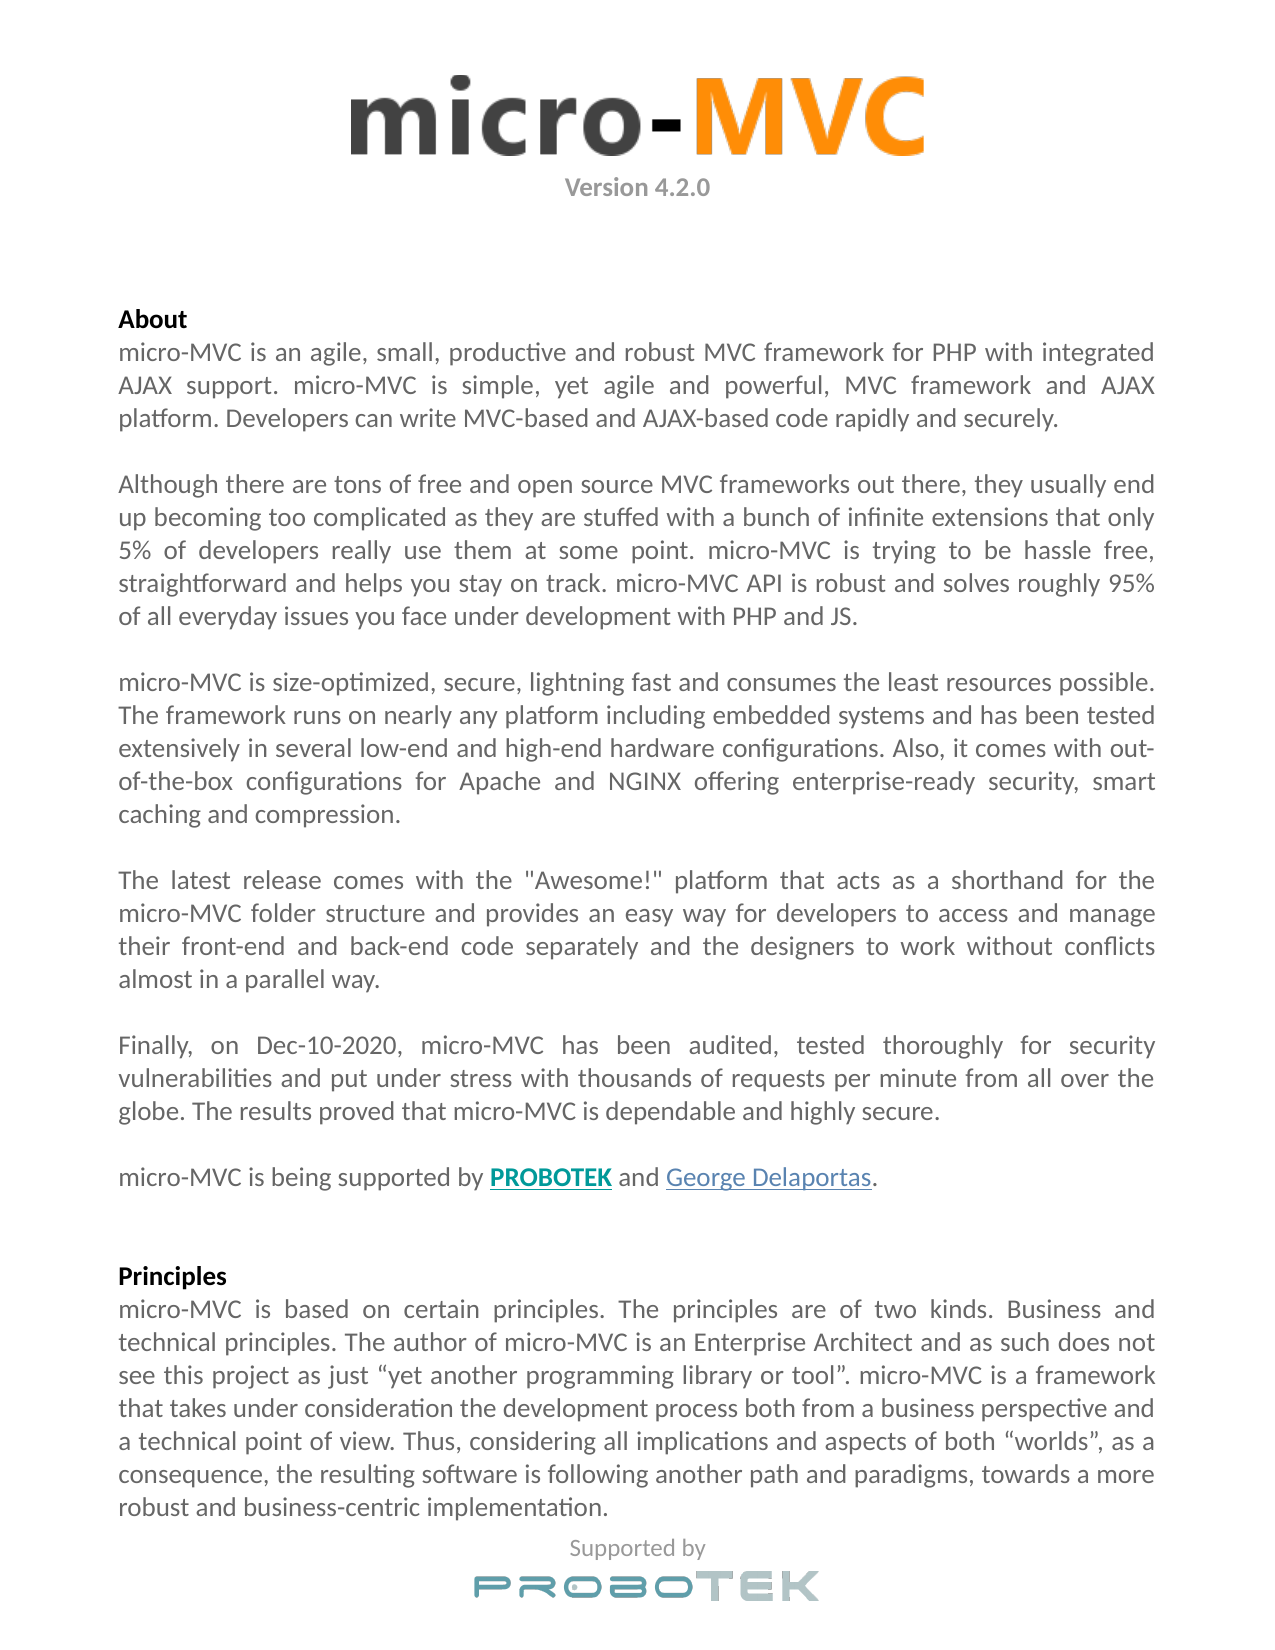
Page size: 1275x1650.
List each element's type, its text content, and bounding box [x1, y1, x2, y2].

text micro-MVC is an agile, small, productive and robust MVC framework for PHP with integrated AJAX support. micro-MVC is simple, yet agile and powerful, MVC framework and AJAX platform. Developers can write MVC-based and AJAX-based code rapidly and securely. [118, 335, 1157, 434]
text micro-MVC is size-optimized, secure, lightning fast and consumes the least resources possible. The framework runs on nearly any platform including embedded systems and has been tested extensively in several low-end and high-end hardware configurations. Also, it comes with out-of-the-box configurations for Apache and NGINX offering enterprise-ready security, smart caching and compression. [118, 665, 1157, 830]
text Although there are tons of free and open source MVC frameworks out there, they usually end up becoming too complicated as they are stuffed with a bunch of infinite extensions that only 5% of developers really use them at some point. micro-MVC is trying to be hassle free, straightforward and helps you stay on track. micro-MVC API is robust and solves roughly 95% of all everyday issues you face under development with PHP and JS. [118, 467, 1157, 632]
text Finally, on Dec-10-2020, micro-MVC has been audited, tested thoroughly for security vulnerabilities and put under stress with thousands of requests per minute from all over the globe. The results proved that micro-MVC is dependable and highly secure. [118, 1028, 1157, 1127]
text Version 4.2.0 [118, 170, 1157, 203]
text micro-MVC is being supported by PROBOTEK and George Delaportas. [118, 1160, 1157, 1193]
text Principles [118, 1259, 1157, 1292]
text micro-MVC is based on certain principles. The principles are of two kinds. Business and technical principles. The author of micro-MVC is an Enterprise Architect and as such does not see this project as just “yet another programming library or tool”. micro-MVC is a framework that takes under consideration the development process both from a business perspective and a technical point of view. Thus, considering all implications and aspects of both “worlds”, as a consequence, the resulting software is following another path and paradigms, towards a more robust and business-centric implementation. [118, 1292, 1157, 1524]
text The latest release comes with the "Awesome!" platform that acts as a shorthand for the micro-MVC folder structure and provides an easy way for developers to access and manage their front-end and back-end code separately and the designers to work without conflicts almost in a parallel way. [118, 863, 1157, 995]
text About [118, 302, 1157, 335]
